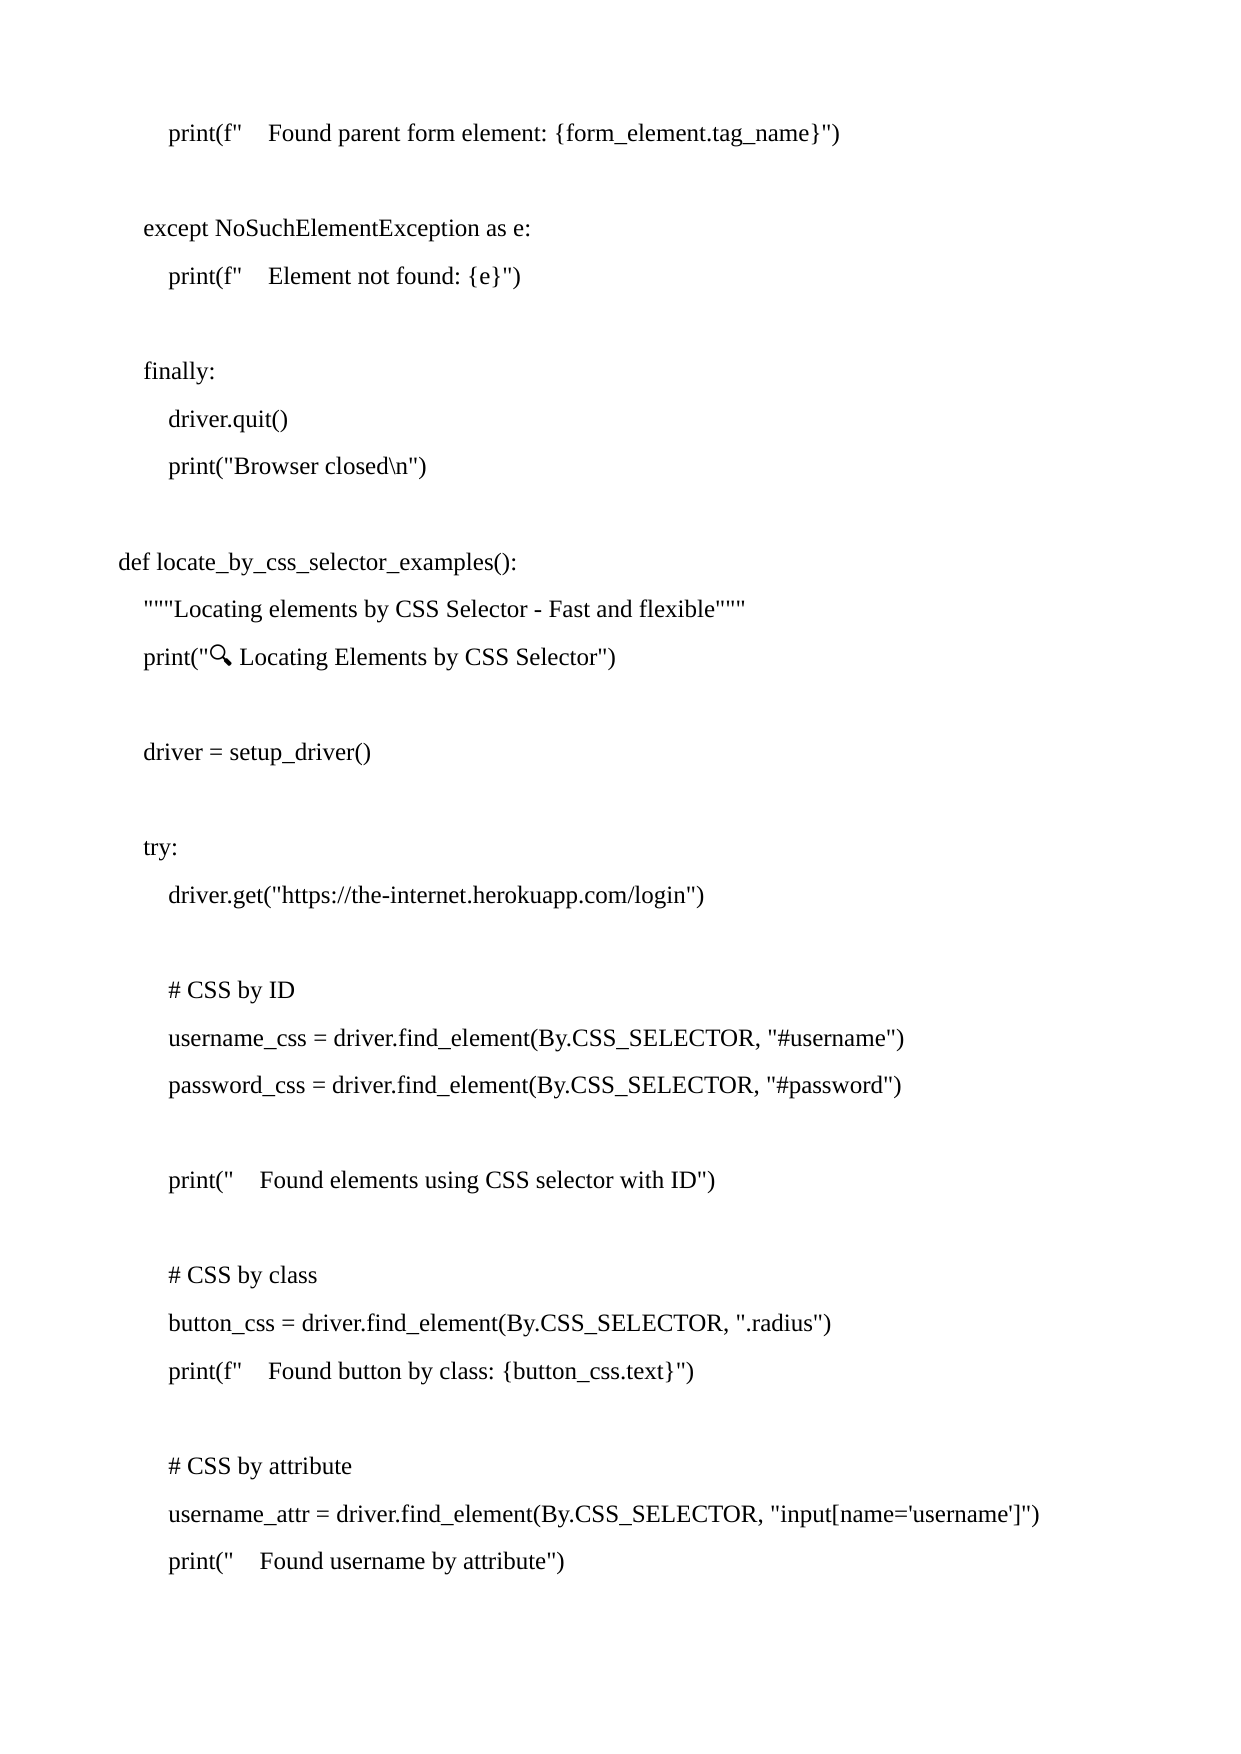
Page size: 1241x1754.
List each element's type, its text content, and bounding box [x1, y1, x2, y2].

text print("🔍 Locating Elements by CSS Selector") [118, 642, 1122, 671]
text print(f"✅ Found parent form element: {form_element.tag_name}") [118, 118, 1122, 147]
text except NoSuchElementException as e: [118, 213, 1122, 242]
text print("✅ Found elements using CSS selector with ID") [118, 1165, 1122, 1194]
text # CSS by class [118, 1261, 1122, 1289]
text # CSS by attribute [118, 1451, 1122, 1480]
text username_css = driver.find_element(By.CSS_SELECTOR, "#username") [118, 1023, 1122, 1051]
text button_css = driver.find_element(By.CSS_SELECTOR, ".radius") [118, 1308, 1122, 1337]
text """Locating elements by CSS Selector - Fast and flexible""" [118, 594, 1122, 623]
text # CSS by ID [118, 975, 1122, 1004]
text finally: [118, 356, 1122, 385]
text driver.get("https://the-internet.herokuapp.com/login") [118, 880, 1122, 908]
text print("✅ Found username by attribute") [118, 1546, 1122, 1575]
text def locate_by_css_selector_examples(): [118, 547, 1122, 575]
text driver.quit() [118, 404, 1122, 432]
text try: [118, 832, 1122, 861]
text username_attr = driver.find_element(By.CSS_SELECTOR, "input[name='username']") [118, 1499, 1122, 1527]
text password_css = driver.find_element(By.CSS_SELECTOR, "#password") [118, 1070, 1122, 1099]
text driver = setup_driver() [118, 737, 1122, 766]
text print("Browser closed\n") [118, 451, 1122, 480]
text print(f"❌ Element not found: {e}") [118, 261, 1122, 290]
text print(f"✅ Found button by class: {button_css.text}") [118, 1356, 1122, 1384]
